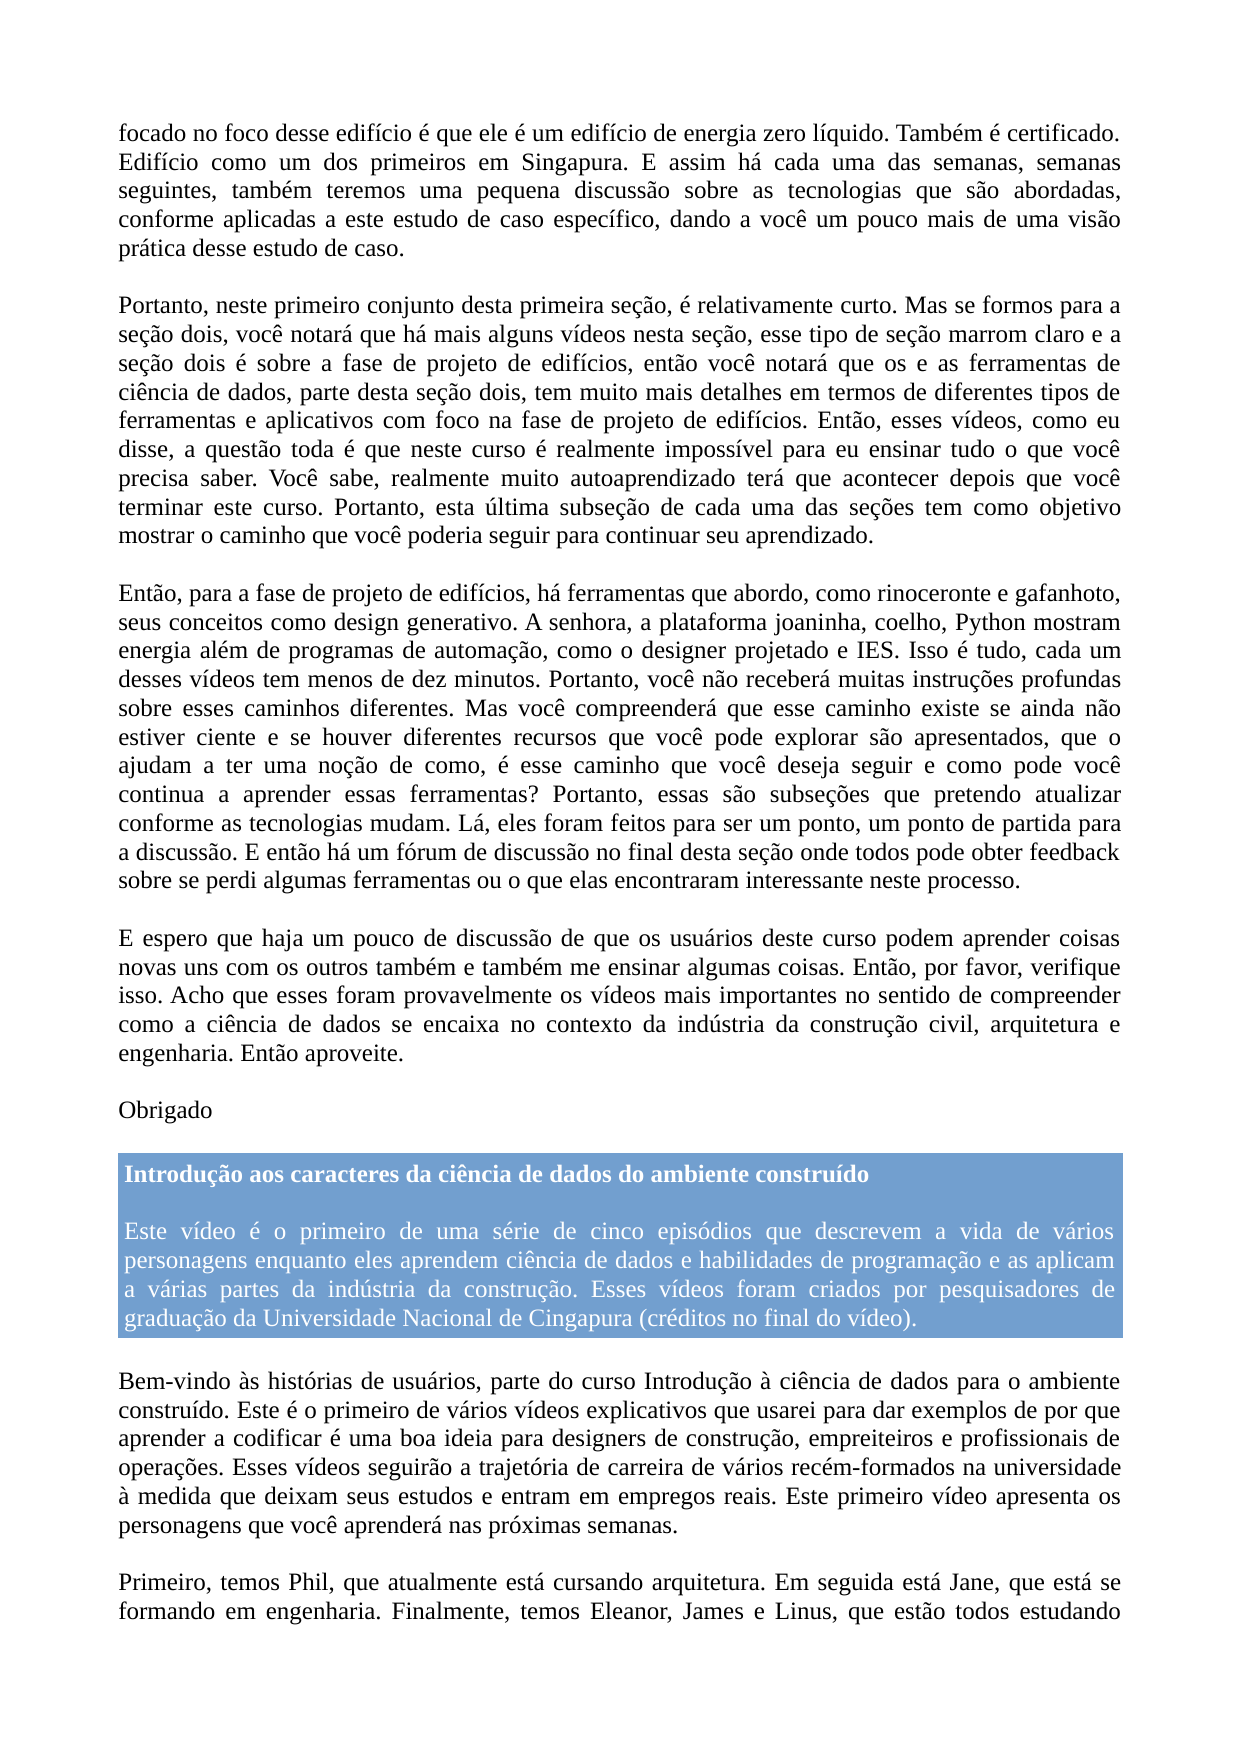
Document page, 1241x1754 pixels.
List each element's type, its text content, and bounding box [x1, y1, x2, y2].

text Então, para a fase de projeto de edifícios, há ferramentas que abordo, como rinoceronte e gafanhoto, seus conceitos como design generativo. A senhora, a plataforma joaninha, coelho, Python mostram energia além de programas de automação, como o designer projetado e IES. Isso é tudo, cada um desses vídeos tem menos de dez minutos. Portanto, você não receberá muitas instruções profundas sobre esses caminhos diferentes. Mas você compreenderá que esse caminho existe se ainda não estiver ciente e se houver diferentes recursos que você pode explorar são apresentados, que o ajudam a ter uma noção de como, é esse caminho que você deseja seguir e como pode você continua a aprender essas ferramentas? Portanto, essas são subseções que pretendo atualizar conforme as tecnologias mudam. Lá, eles foram feitos para ser um ponto, um ponto de partida para a discussão. E então há um fórum de discussão no final desta seção onde todos pode obter feedback sobre se perdi algumas ferramentas ou o que elas encontraram interessante neste processo. [118, 578, 1122, 894]
text Primeiro, temos Phil, que atualmente está cursando arquitetura. Em seguida está Jane, que está se formando em engenharia. Finalmente, temos Eleanor, James e Linus, que estão todos estudando [118, 1567, 1122, 1625]
text Portanto, neste primeiro conjunto desta primeira seção, é relativamente curto. Mas se formos para a seção dois, você notará que há mais alguns vídeos nesta seção, esse tipo de seção marrom claro e a seção dois é sobre a fase de projeto de edifícios, então você notará que os e as ferramentas de ciência de dados, parte desta seção dois, tem muito mais detalhes em termos de diferentes tipos de ferramentas e aplicativos com foco na fase de projeto de edifícios. Então, esses vídeos, como eu disse, a questão toda é que neste curso é realmente impossível para eu ensinar tudo o que você precisa saber. Você sabe, realmente muito autoaprendizado terá que acontecer depois que você terminar este curso. Portanto, esta última subseção de cada uma das seções tem como objetivo mostrar o caminho que você poderia seguir para continuar seu aprendizado. [118, 291, 1122, 549]
text Bem-vindo às histórias de usuários, parte do curso Introdução à ciência de dados para o ambiente construído. Este é o primeiro de vários vídeos explicativos que usarei para dar exemplos de por que aprender a codificar é uma boa ideia para designers de construção, empreiteiros e profissionais de operações. Esses vídeos seguirão a trajetória de carreira de vários recém-formados na universidade à medida que deixam seus estudos e entram em empregos reais. Este primeiro vídeo apresenta os personagens que você aprenderá nas próximas semanas. [118, 1366, 1122, 1538]
table_header Introdução aos caracteres da ciência de dados do ambiente construído Este vídeo é o primeiro de uma série de cinco episódios que descrevem a vida de vários personagens enquanto eles aprendem ciência de dados e habilidades de programação e as aplicam a várias partes da indústria da construção. Esses vídeos foram criados por pesquisadores de graduação da Universidade Nacional de Cingapura (créditos no final do vídeo). [119, 1154, 1122, 1337]
text focado no foco desse edifício é que ele é um edifício de energia zero líquido. Também é certificado. Edifício como um dos primeiros em Singapura. E assim há cada uma das semanas, semanas seguintes, também teremos uma pequena discussão sobre as tecnologias que são abordadas, conforme aplicadas a este estudo de caso específico, dando a você um pouco mais de uma visão prática desse estudo de caso. [118, 118, 1122, 262]
text Obrigado [118, 1096, 1122, 1124]
text E espero que haja um pouco de discussão de que os usuários deste curso podem aprender coisas novas uns com os outros também e também me ensinar algumas coisas. Então, por favor, verifique isso. Acho que esses foram provavelmente os vídeos mais importantes no sentido de compreender como a ciência de dados se encaixa no contexto da indústria da construção civil, arquitetura e engenharia. Então aproveite. [118, 923, 1122, 1067]
